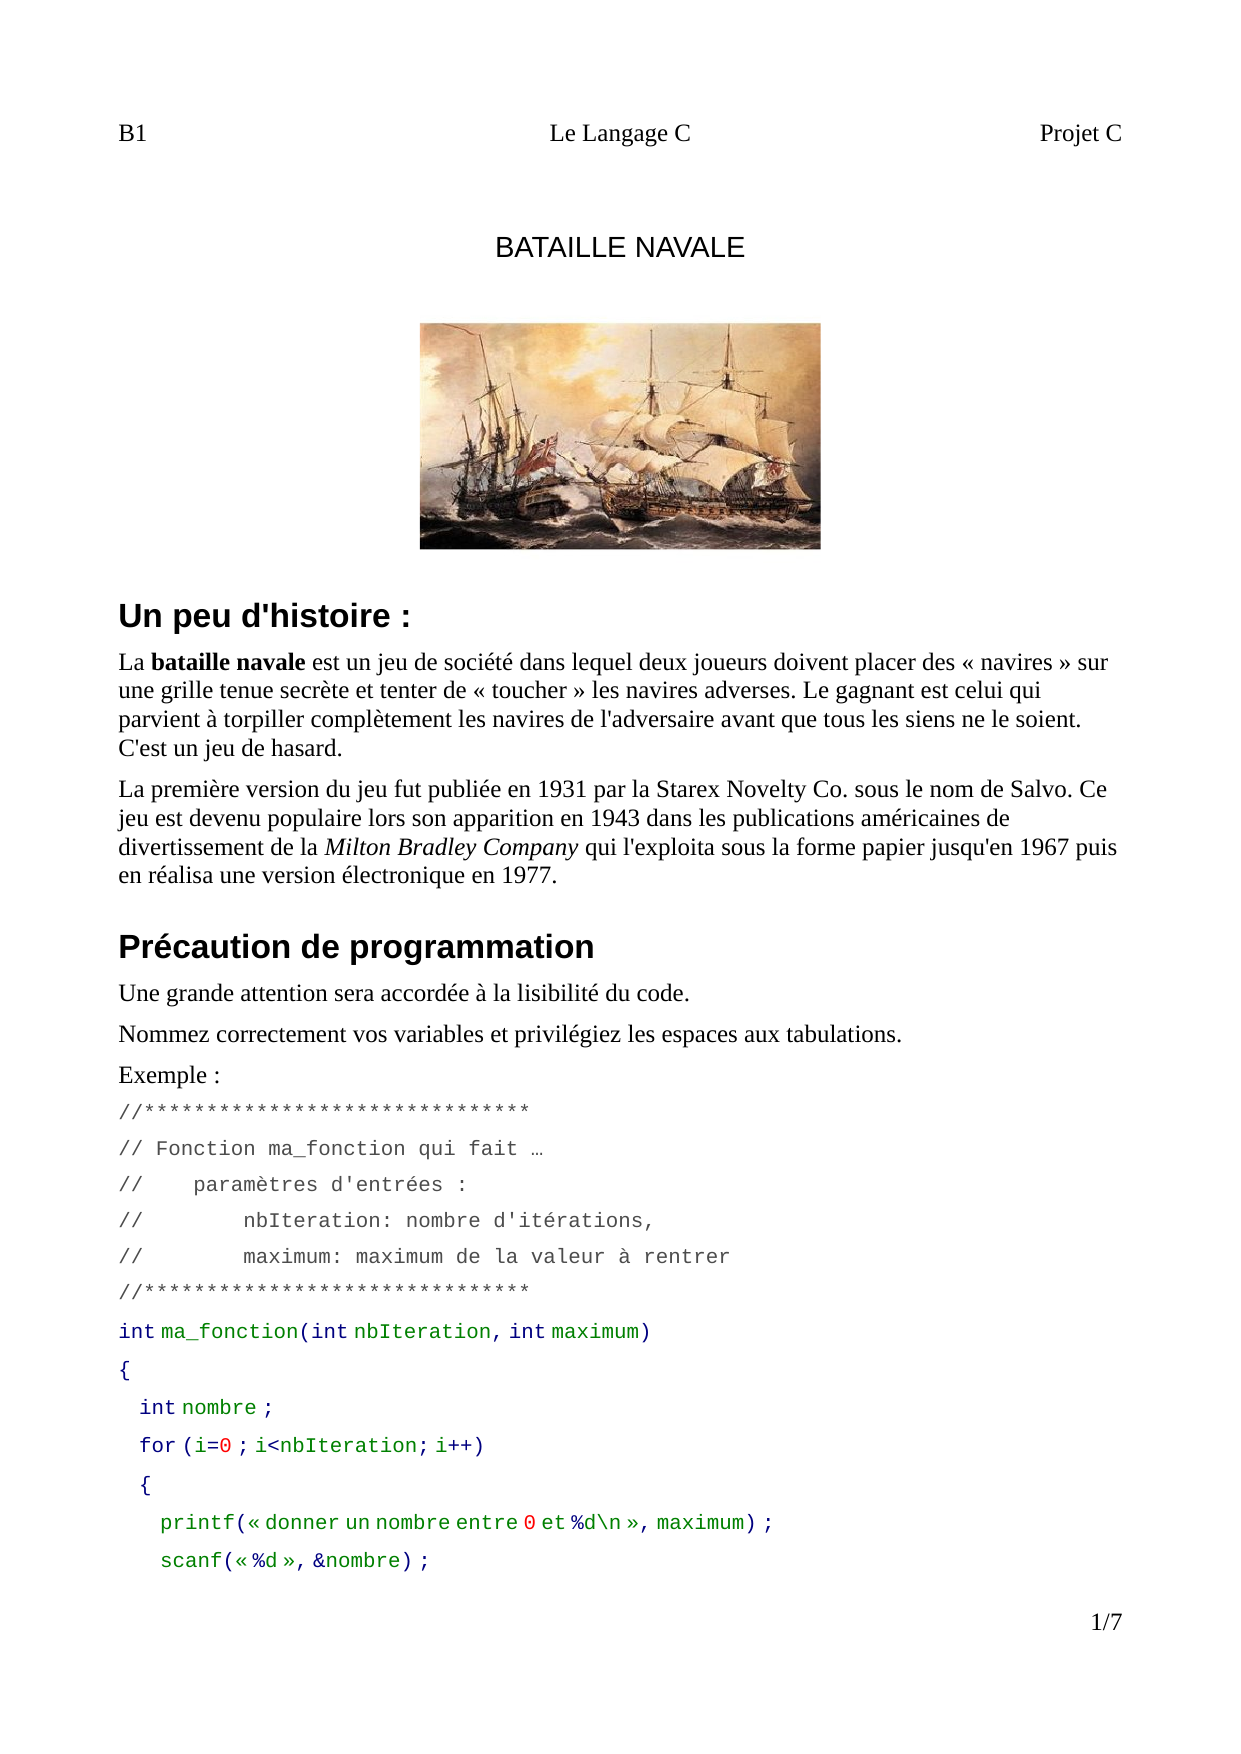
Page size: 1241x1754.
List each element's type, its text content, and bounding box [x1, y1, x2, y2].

text { [118, 1357, 1122, 1382]
text //******************************* [118, 1282, 1122, 1306]
text //******************************* [118, 1102, 1122, 1125]
text La bataille navale est un jeu de société dans lequel deux joueurs doivent placer des « navires » sur une grille tenue secrète et tenter de « toucher » les navires adverses. Le gagnant est celui qui parvient à torpiller complètement les navires de l'adversaire avant que tous les siens ne le soient. C'est un jeu de hasard. [118, 647, 1122, 762]
text // paramètres d'entrées : [118, 1174, 1122, 1198]
text { [118, 1471, 1122, 1497]
text for (i=0 ; i<nbIteration; i++) [118, 1433, 1122, 1459]
text scanf(« %d », &nombre) ; [118, 1548, 1122, 1574]
picture [419, 276, 821, 596]
subtitle BATAILLE NAVALE [118, 230, 1122, 264]
text Une grande attention sera accordée à la lisibilité du code. [118, 978, 1122, 1007]
text int ma_fonction(int nbIteration, int maximum) [118, 1318, 1122, 1344]
text La première version du jeu fut publiée en 1931 par la Starex Novelty Co. sous le nom de Salvo. Ce jeu est devenu populaire lors son apparition en 1943 dans les publications américaines de divertissement de la Milton Bradley Company qui l'exploita sous la forme papier jusqu'en 1967 puis en réalisa une version électronique en 1977. [118, 774, 1122, 889]
text // nbIteration: nombre d'itérations, [118, 1210, 1122, 1234]
text // maximum: maximum de la valeur à rentrer [118, 1246, 1122, 1270]
text Nommez correctement vos variables et privilégiez les espaces aux tabulations. [118, 1019, 1122, 1048]
text // Fonction ma_fonction qui fait … [118, 1138, 1122, 1161]
text Exemple : [118, 1060, 1122, 1089]
subtitle Un peu d'histoire : [118, 301, 1122, 634]
text int nombre ; [118, 1395, 1122, 1421]
text printf(« donner un nombre entre 0 et %d\n », maximum) ; [118, 1510, 1122, 1535]
subtitle Précaution de programmation [118, 927, 1122, 965]
